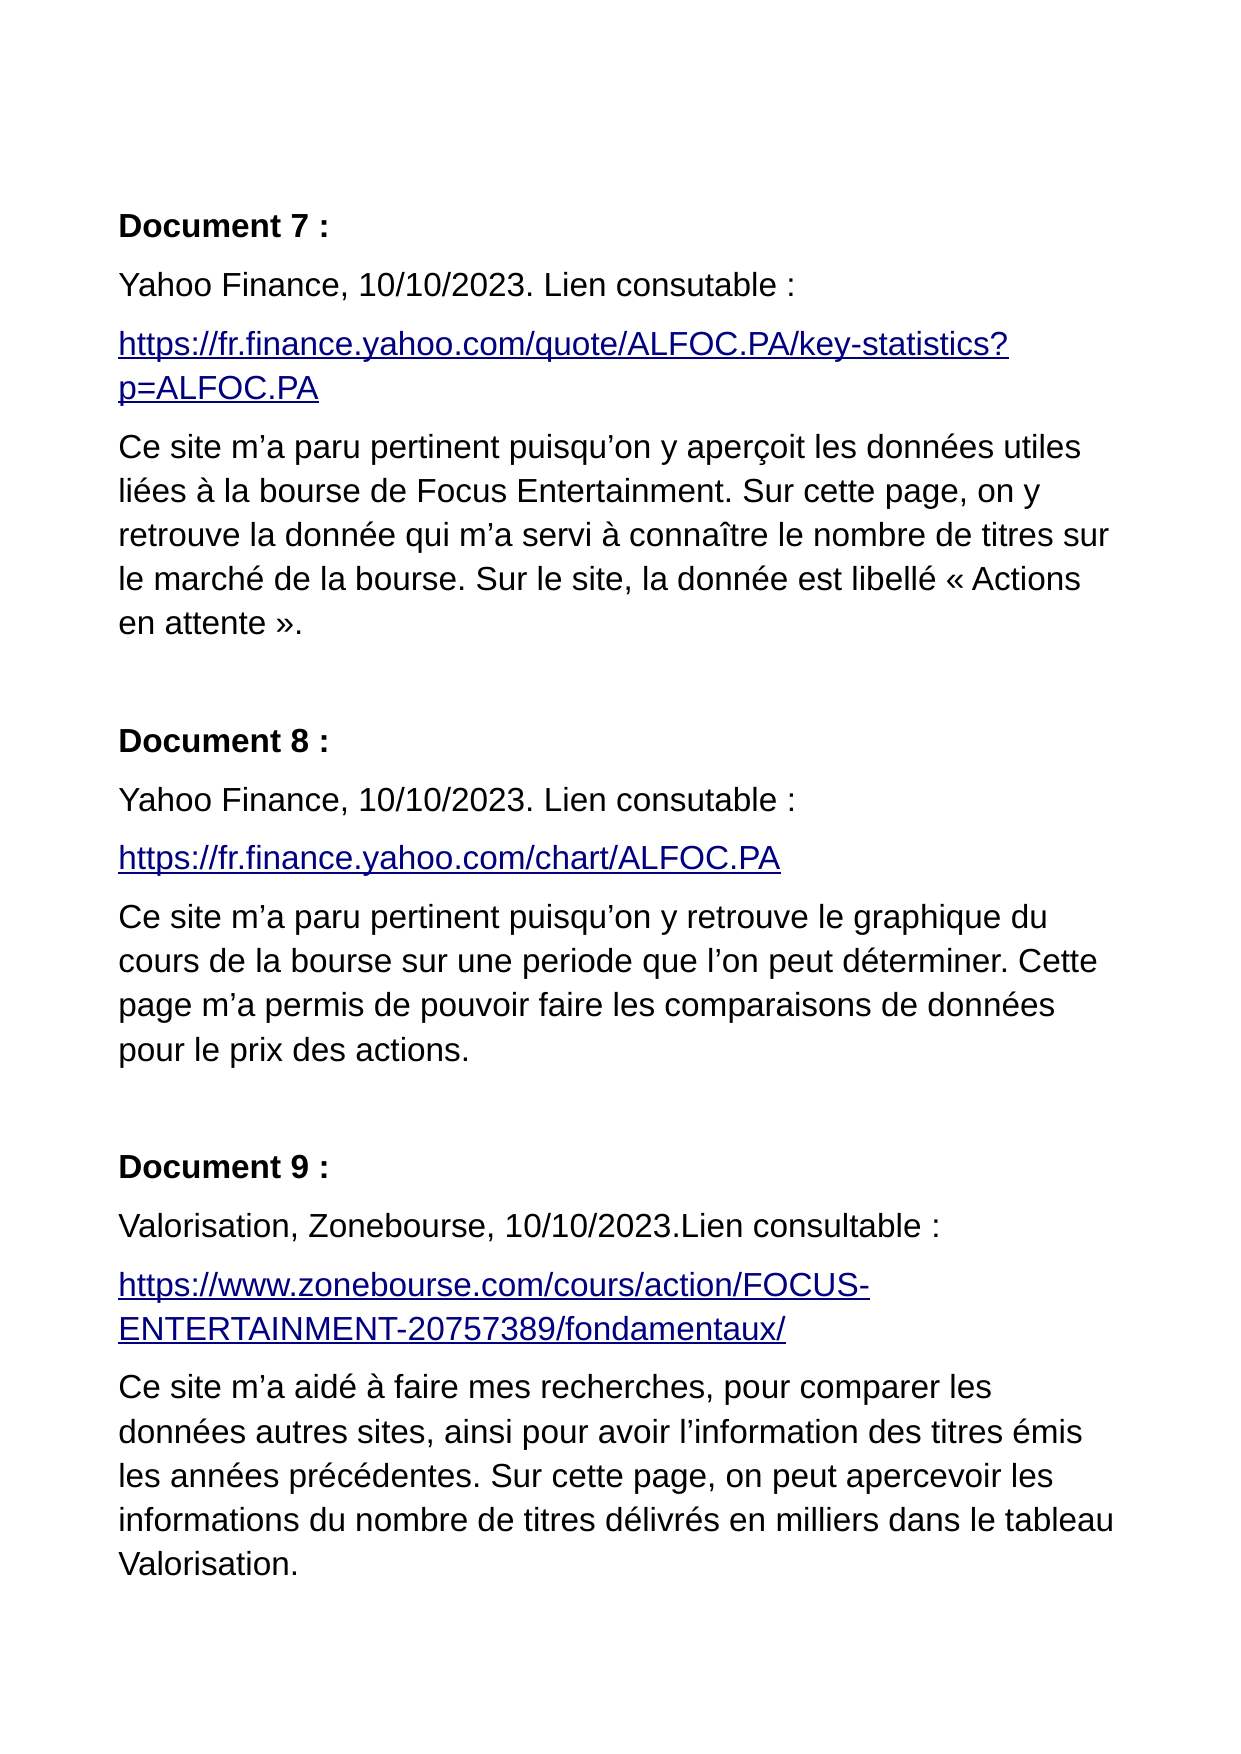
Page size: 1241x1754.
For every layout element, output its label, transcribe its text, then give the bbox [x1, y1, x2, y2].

text Valorisation, Zonebourse, 10/10/2023.Lien consultable : [118, 1206, 1122, 1244]
text Ce site m’a paru pertinent puisqu’on y aperçoit les données utiles liées à la bourse de Focus Entertainment. Sur cette page, on y retrouve la donnée qui m’a servi à connaître le nombre de titres sur le marché de la bourse. Sur le site, la donnée est libellé « Actions en attente ». [118, 427, 1122, 642]
text Document 8 : [118, 721, 1122, 759]
text Yahoo Finance, 10/10/2023. Lien consutable : [118, 780, 1122, 818]
text https://fr.finance.yahoo.com/chart/ALFOC.PA [118, 838, 1122, 877]
text Ce site m’a paru pertinent puisqu’on y retrouve le graphique du cours de la bourse sur une periode que l’on peut déterminer. Cette page m’a permis de pouvoir faire les comparaisons de données pour le prix des actions. [118, 897, 1122, 1068]
text Yahoo Finance, 10/10/2023. Lien consutable : [118, 265, 1122, 303]
text https://www.zonebourse.com/cours/action/FOCUS-ENTERTAINMENT-20757389/fondamentaux/ [118, 1265, 1122, 1347]
text Ce site m’a aidé à faire mes recherches, pour comparer les données autres sites, ainsi pour avoir l’information des titres émis les années précédentes. Sur cette page, on peut apercevoir les informations du nombre de titres délivrés en milliers dans le tableau Valorisation. [118, 1368, 1122, 1583]
text https://fr.finance.yahoo.com/quote/ALFOC.PA/key-statistics?p=ALFOC.PA [118, 324, 1122, 406]
text Document 7 : [118, 206, 1122, 245]
text Document 9 : [118, 1147, 1122, 1186]
